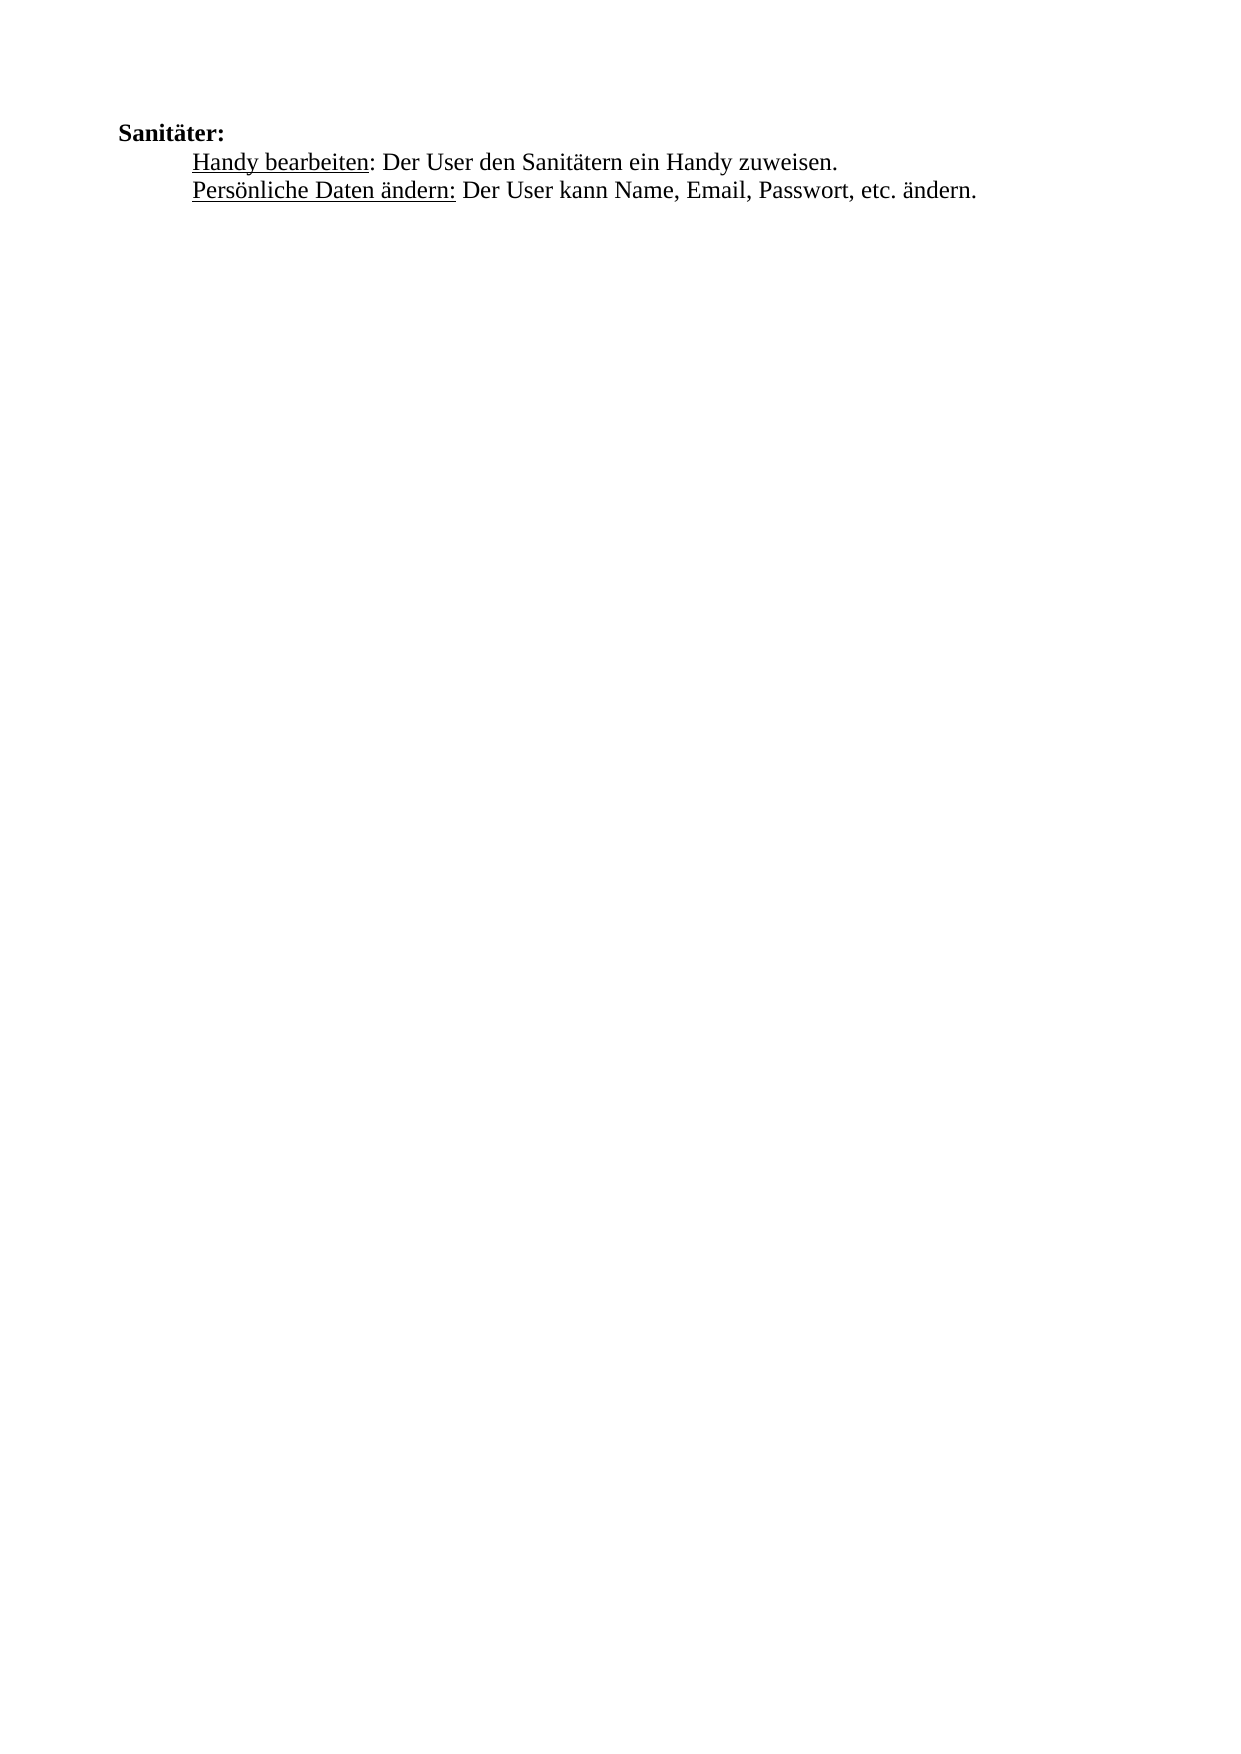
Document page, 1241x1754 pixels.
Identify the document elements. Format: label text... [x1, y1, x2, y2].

text Sanitäter: Handy bearbeiten: Der User den Sanitätern ein Handy zuweisen. Persönliche Daten ändern: Der User kann Name, Email, Passwort, etc. ändern. [118, 118, 1122, 204]
